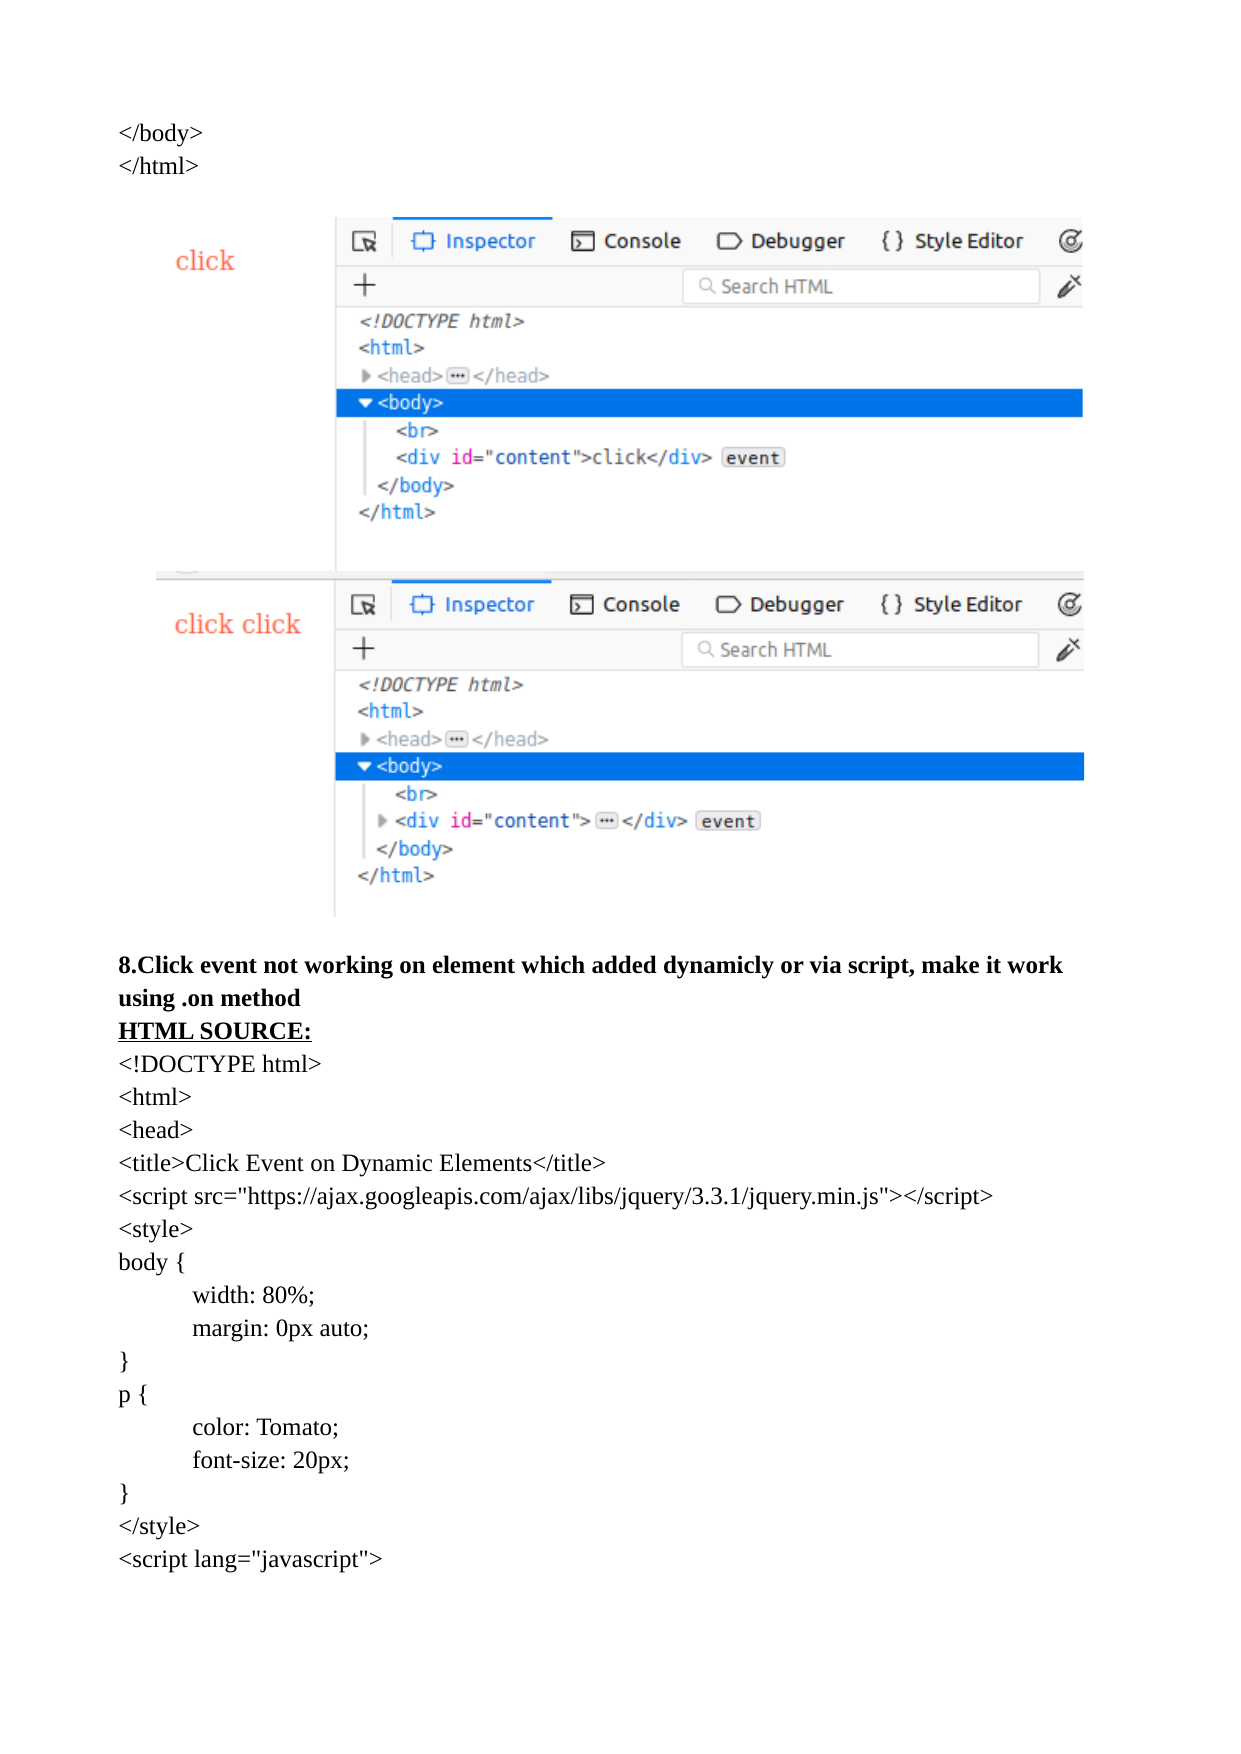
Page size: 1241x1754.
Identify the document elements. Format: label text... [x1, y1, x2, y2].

text <html> [118, 1082, 1122, 1111]
text <style> [118, 1214, 1122, 1243]
text HTML SOURCE: [118, 1016, 1122, 1045]
text body { [118, 1247, 1122, 1276]
text <script src="https://ajax.googleapis.com/ajax/libs/jquery/3.3.1/jquery.min.js"></script> [118, 1181, 1122, 1210]
text margin: 0px auto; [118, 1313, 1122, 1342]
text </body> [118, 118, 1122, 147]
text <!DOCTYPE html> [118, 1049, 1122, 1078]
picture [156, 217, 1085, 917]
text p { [118, 1379, 1122, 1408]
text } [118, 1478, 1122, 1507]
text </html> [118, 151, 1122, 180]
text color: Tomato; [118, 1412, 1122, 1441]
text width: 80%; [118, 1280, 1122, 1309]
text <head> [118, 1115, 1122, 1144]
text </style> [118, 1511, 1122, 1540]
text } [118, 1346, 1122, 1375]
text <title>Click Event on Dynamic Elements</title> [118, 1148, 1122, 1177]
text <script lang="javascript"> [118, 1544, 1122, 1573]
text 8.Click event not working on element which added dynamicly or via script, make it work using .on method [118, 950, 1122, 1012]
text font-size: 20px; [118, 1445, 1122, 1474]
